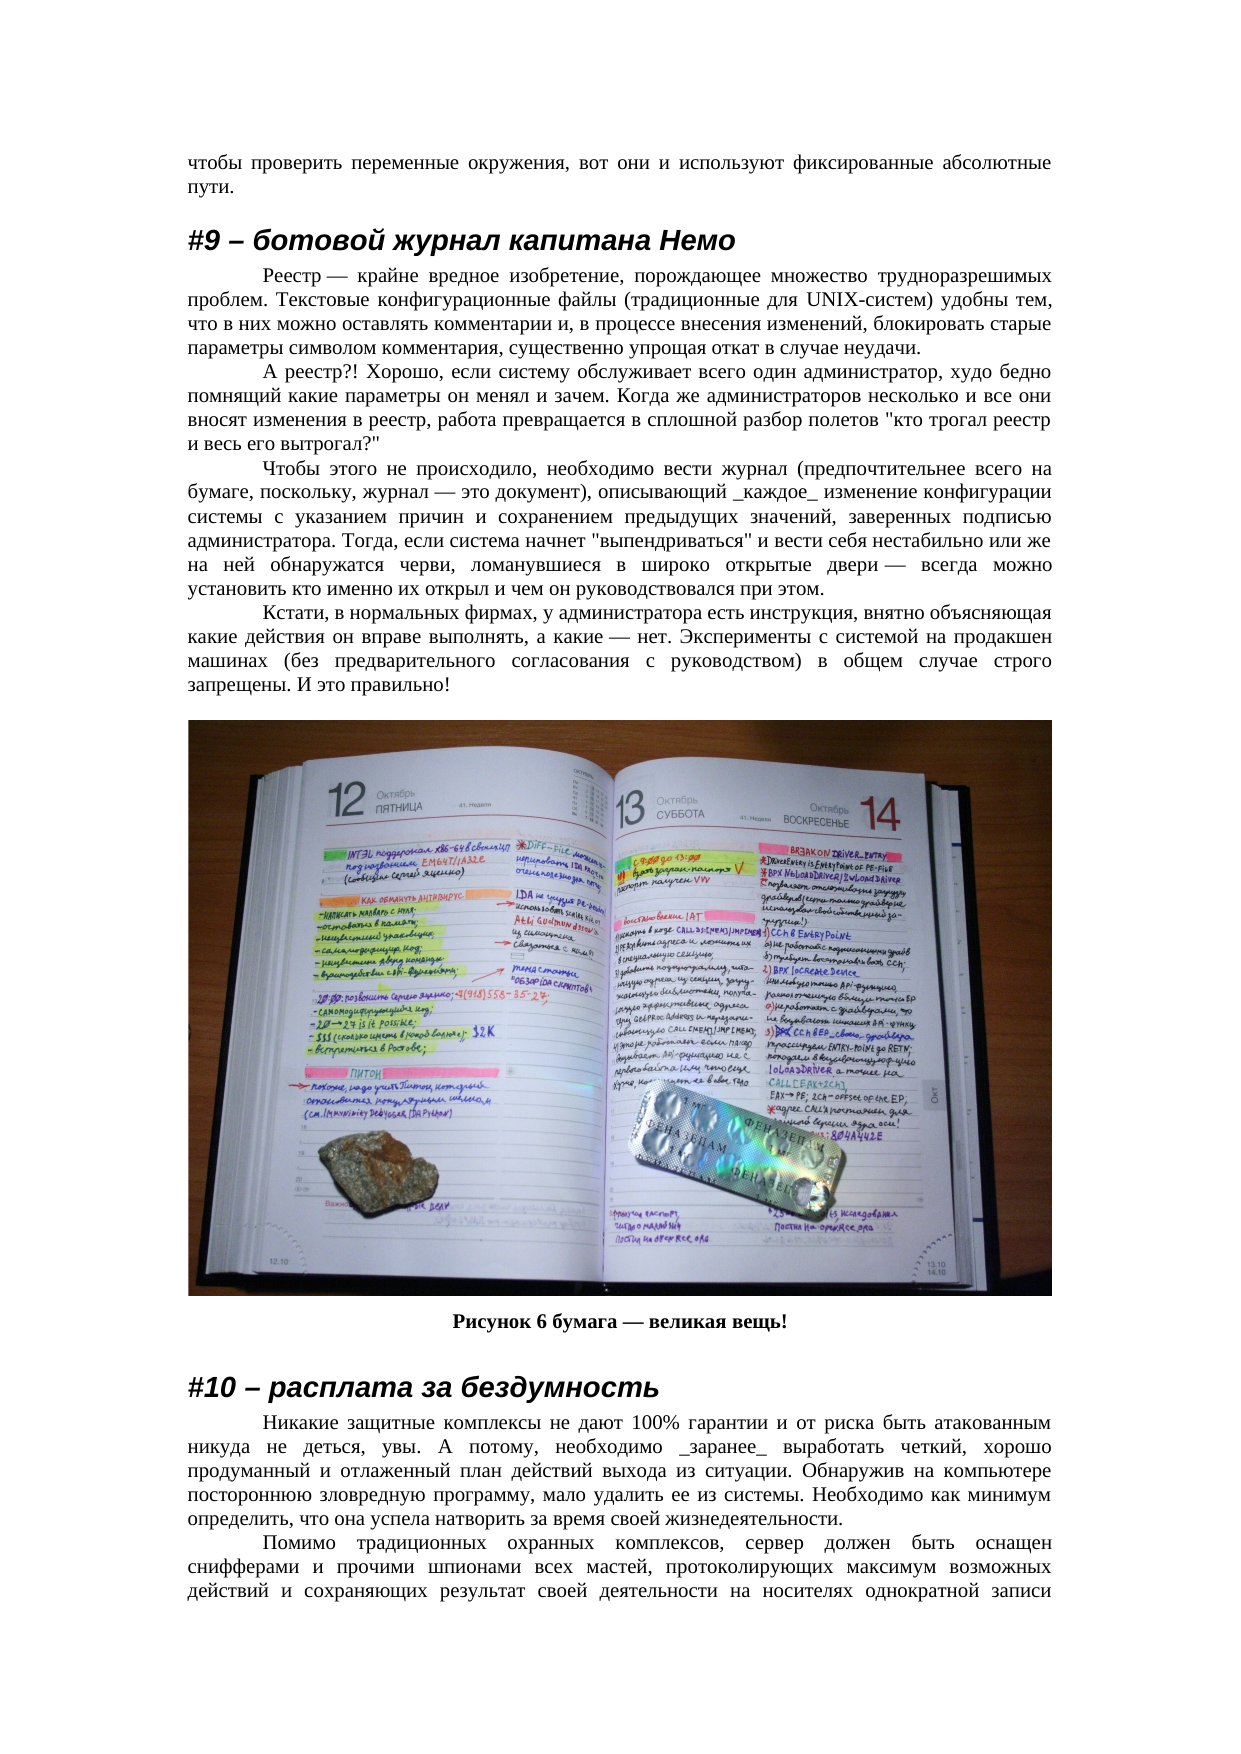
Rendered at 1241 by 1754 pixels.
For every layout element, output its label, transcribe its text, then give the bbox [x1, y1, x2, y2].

subtitle #9 – ботовой журнал капитана Немо [187, 223, 1053, 257]
subtitle #10 – расплата за бездумность [187, 1370, 1053, 1404]
text чтобы проверить переменные окружения, вот они и используют фиксированные абсолютные пути. [187, 150, 1053, 198]
text Помимо традиционных охранных комплексов, сервер должен быть оснащен снифферами и прочими шпионами всех мастей, протоколирующих максимум возможных действий и сохраняющих результат своей деятельности на носителях однократной записи [187, 1530, 1053, 1602]
text Рисунок 6 бумага — великая вещь! [187, 1308, 1053, 1333]
text Чтобы этого не происходило, необходимо вести журнал (предпочтительнее всего на бумаге, поскольку, журнал — это документ), описывающий _каждое_ изменение конфигурации системы с указанием причин и сохранением предыдущих значений, заверенных подписью администратора. Тогда, если система начнет "выпендриваться" и вести себя нестабильно или же на ней обнаружатся черви, ломанувшиеся в широко открытые двери — всегда можно установить кто именно их открыл и чем он руководствовался при этом. [187, 455, 1053, 600]
text А реестр?! Хорошо, если систему обслуживает всего один администратор, худо бедно помнящий какие параметры он менял и зачем. Когда же администраторов несколько и все они вносят изменения в реестр, работа превращается в сплошной разбор полетов "кто трогал реестр и весь его вытрогал?" [187, 359, 1053, 455]
text Реестр — крайне вредное изобретение, порождающее множество трудноразрешимых проблем. Текстовые конфигурационные файлы (традиционные для UNIX-систем) удобны тем, что в них можно оставлять комментарии и, в процессе внесения изменений, блокировать старые параметры символом комментария, существенно упрощая откат в случае неудачи. [187, 263, 1053, 359]
text Кстати, в нормальных фирмах, у администратора есть инструкция, внятно объясняющая какие действия он вправе выполнять, а какие — нет. Эксперименты с системой на продакшен машинах (без предварительного согласования с руководством) в общем случае строго запрещены. И это правильно! [187, 600, 1053, 696]
picture [188, 720, 1052, 1296]
text Никакие защитные комплексы не дают 100% гарантии и от риска быть атакованным никуда не деться, увы. А потому, необходимо _заранее_ выработать четкий, хорошо продуманный и отлаженный план действий выхода из ситуации. Обнаружив на компьютере постороннюю зловредную программу, мало удалить ее из системы. Необходимо как минимум определить, что она успела натворить за время своей жизнедеятельности. [187, 1410, 1053, 1530]
